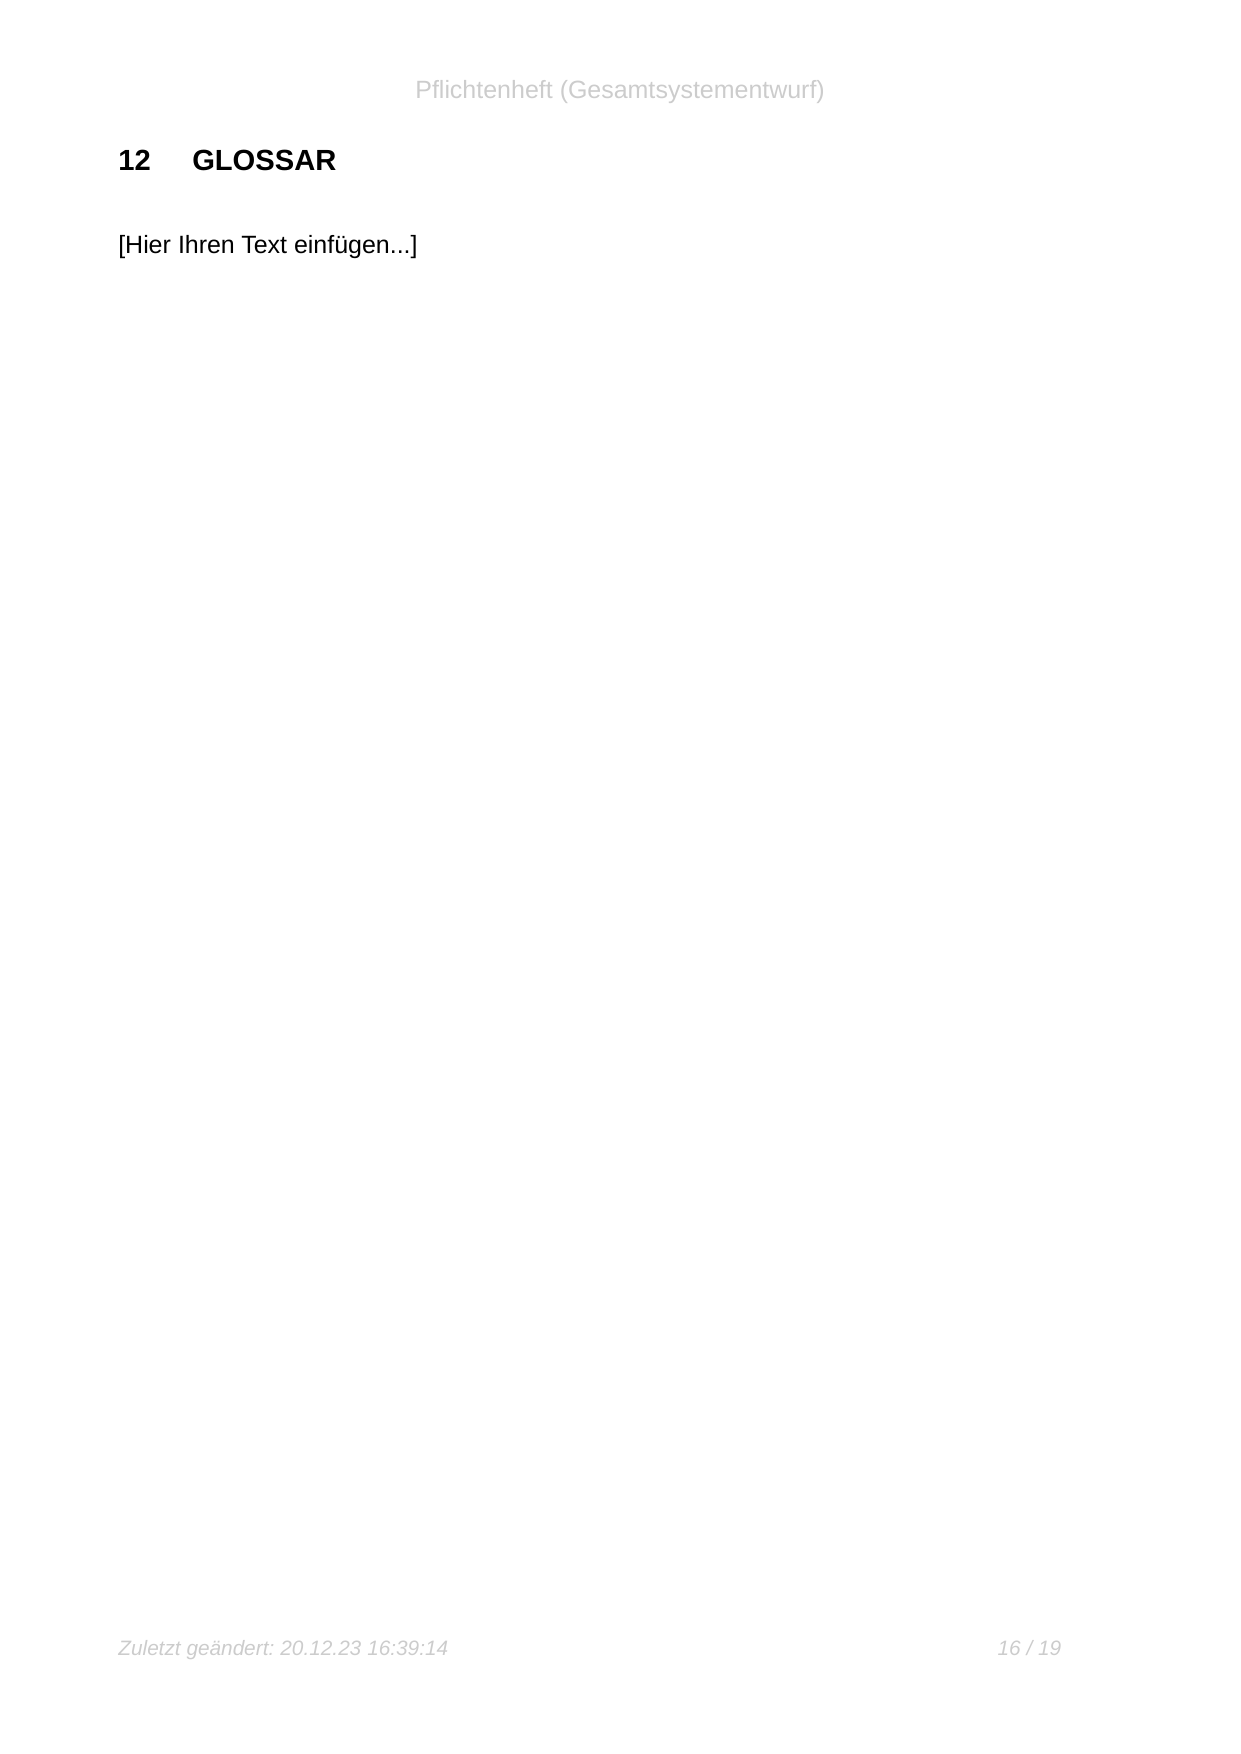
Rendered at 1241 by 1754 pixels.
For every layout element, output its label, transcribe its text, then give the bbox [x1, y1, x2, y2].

subtitle Glossar [118, 143, 1122, 177]
text [Hier Ihren Text einfügen...] [118, 230, 1122, 259]
